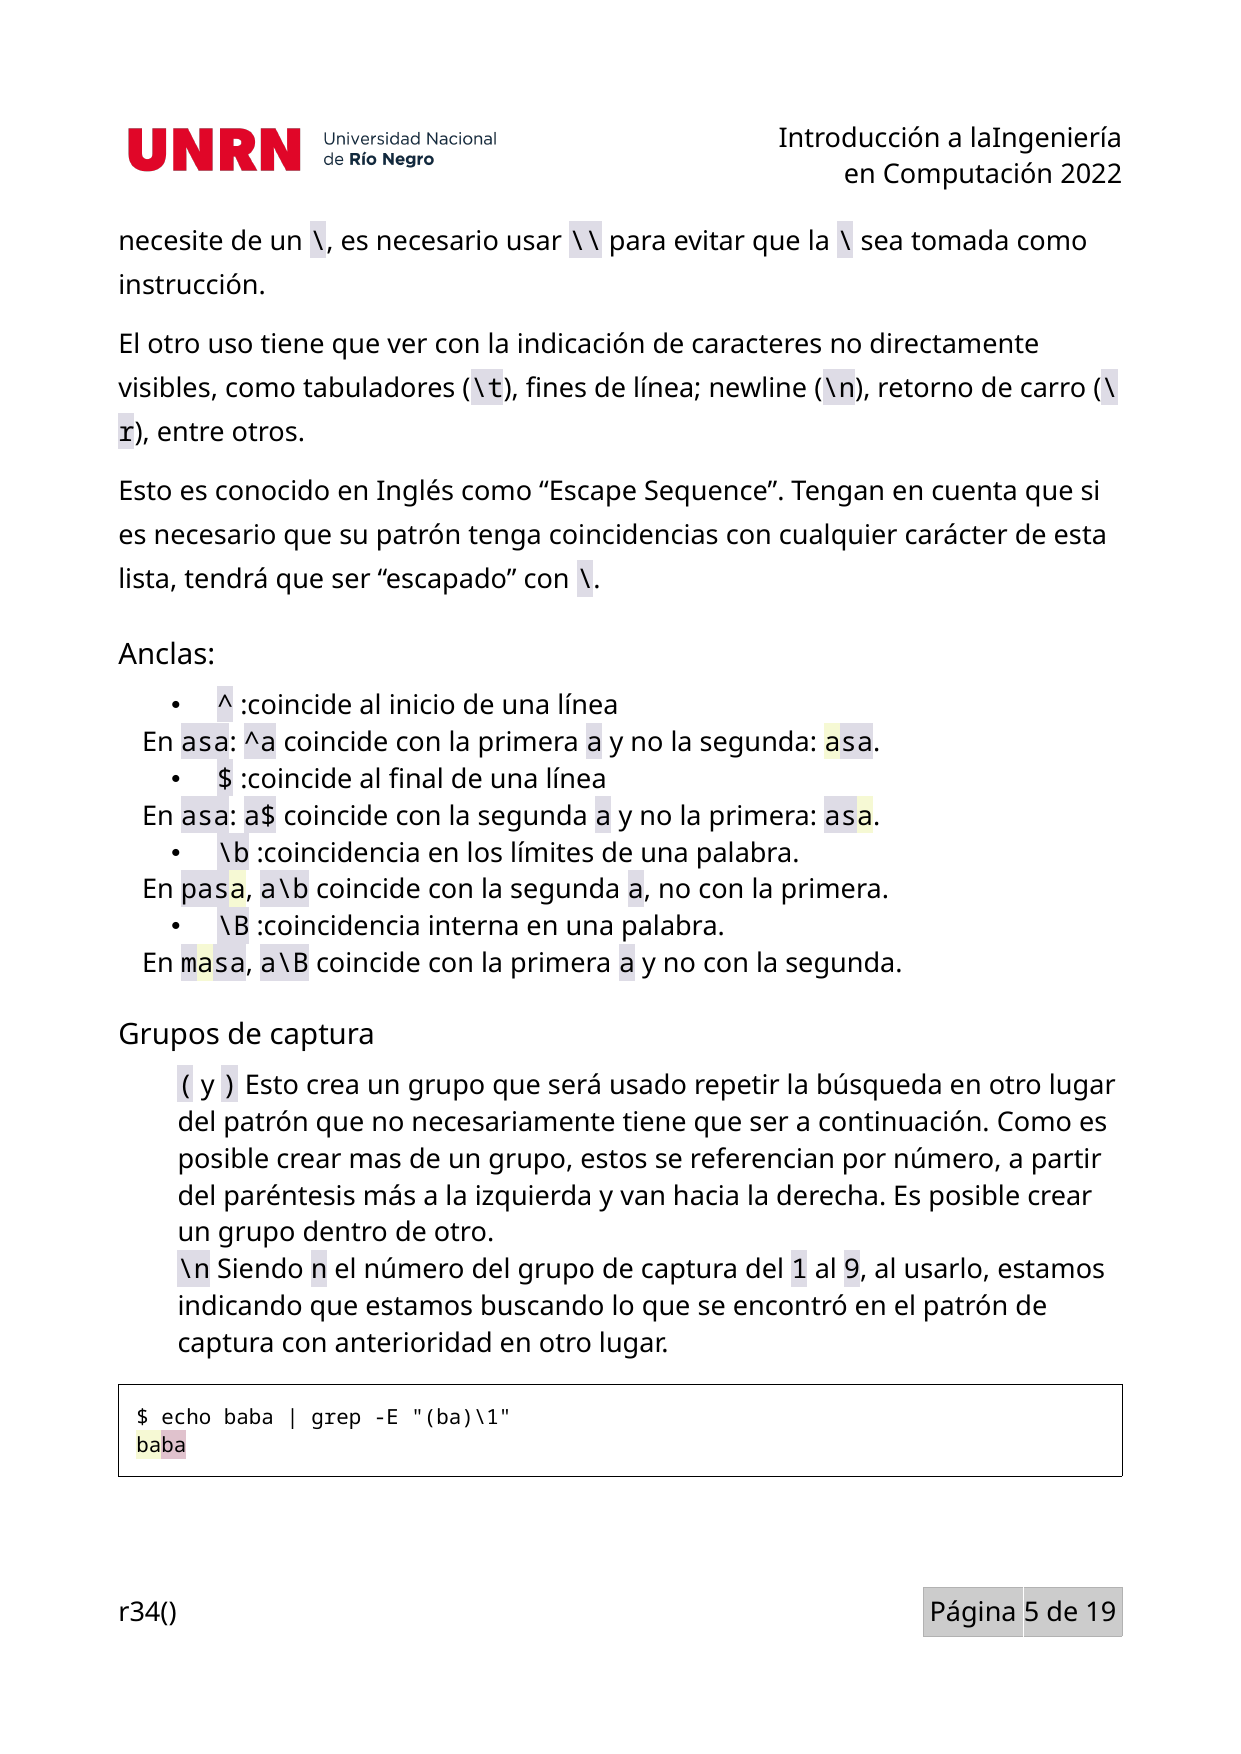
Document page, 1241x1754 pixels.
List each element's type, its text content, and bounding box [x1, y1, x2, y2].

text Esto es conocido en Inglés como “Escape Sequence”. Tengan en cuenta que si es necesario que su patrón tenga coincidencias con cualquier carácter de esta lista, tendrá que ser “escapado” con \. [118, 471, 1122, 597]
picture [118, 118, 505, 180]
list \b :coincidencia en los límites de una palabra. En pasa, a\b coincide con la segunda a, no con la primera. [142, 833, 217, 907]
text $ echo baba | grep -E "(ba)\1" [119, 1385, 1122, 1412]
list ^ :coincide al inicio de una línea En asa: ^a coincide con la primera a y no la segunda: asa. [142, 686, 1122, 759]
list $ :coincide al final de una línea En asa: a$ coincide con la segunda a y no la primera: asa. [142, 759, 217, 833]
list \n Siendo n el número del grupo de captura del 1 al 9, al usarlo, estamos indicando que estamos buscando lo que se encontró en el patrón de captura con anterioridad en otro lugar. [177, 1250, 1122, 1360]
list ( y ) Esto crea un grupo que será usado repetir la búsqueda en otro lugar del patrón que no necesariamente tiene que ser a continuación. Como es posible crear mas de un grupo, estos se referencian por número, a partir del paréntesis más a la izquierda y van hacia la derecha. Es posible crear un grupo dentro de otro. [177, 1065, 1122, 1250]
subtitle Grupos de captura [118, 1013, 1122, 1053]
list \B :coincidencia interna en una palabra. En masa, a\B coincide con la primera a y no con la segunda. [246, 907, 1122, 981]
text El otro uso tiene que ver con la indicación de caracteres no directamente visibles, como tabuladores (\t), fines de línea; newline (\n), retorno de carro (\r), entre otros. [118, 324, 1122, 449]
list \b :coincidencia en los límites de una palabra. En pasa, a\b coincide con la segunda a, no con la primera. [229, 833, 1122, 907]
subtitle Anclas: [118, 633, 1122, 673]
text necesite de un \, es necesario usar \\ para evitar que la \ sea tomada como instrucción. [118, 221, 1122, 302]
text baba [119, 1412, 1122, 1476]
list $ :coincide al final de una línea En asa: a$ coincide con la segunda a y no la primera: asa. [229, 759, 1122, 833]
list \B :coincidencia interna en una palabra. En masa, a\B coincide con la primera a y no con la segunda. [142, 907, 217, 981]
